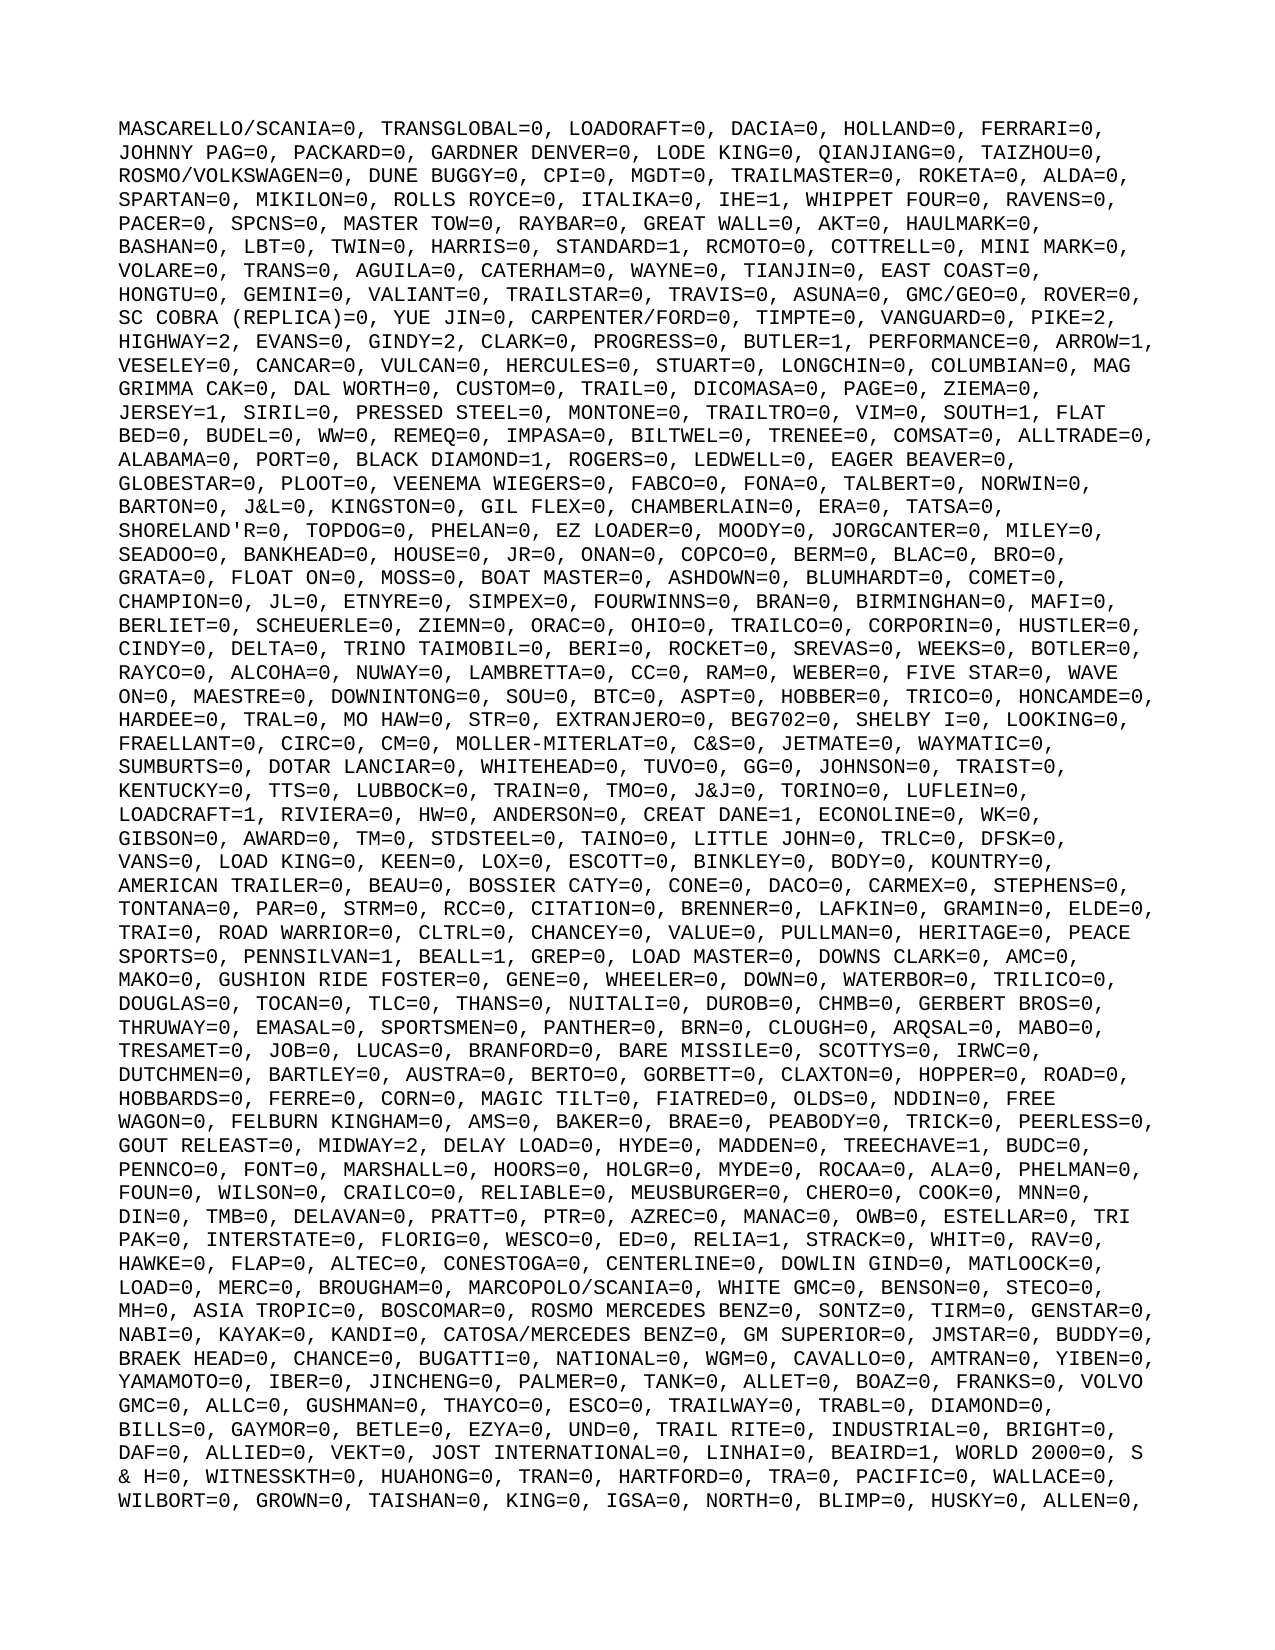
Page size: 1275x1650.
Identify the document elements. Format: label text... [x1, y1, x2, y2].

text MASCARELLO/SCANIA=0, TRANSGLOBAL=0, LOADORAFT=0, DACIA=0, HOLLAND=0, FERRARI=0, JOHNNY PAG=0, PACKARD=0, GARDNER DENVER=0, LODE KING=0, QIANJIANG=0, TAIZHOU=0, ROSMO/VOLKSWAGEN=0, DUNE BUGGY=0, CPI=0, MGDT=0, TRAILMASTER=0, ROKETA=0, ALDA=0, SPARTAN=0, MIKILON=0, ROLLS ROYCE=0, ITALIKA=0, IHE=1, WHIPPET FOUR=0, RAVENS=0, PACER=0, SPCNS=0, MASTER TOW=0, RAYBAR=0, GREAT WALL=0, AKT=0, HAULMARK=0, BASHAN=0, LBT=0, TWIN=0, HARRIS=0, STANDARD=1, RCMOTO=0, COTTRELL=0, MINI MARK=0, VOLARE=0, TRANS=0, AGUILA=0, CATERHAM=0, WAYNE=0, TIANJIN=0, EAST COAST=0, HONGTU=0, GEMINI=0, VALIANT=0, TRAILSTAR=0, TRAVIS=0, ASUNA=0, GMC/GEO=0, ROVER=0, SC COBRA (REPLICA)=0, YUE JIN=0, CARPENTER/FORD=0, TIMPTE=0, VANGUARD=0, PIKE=2, HIGHWAY=2, EVANS=0, GINDY=2, CLARK=0, PROGRESS=0, BUTLER=1, PERFORMANCE=0, ARROW=1, VESELEY=0, CANCAR=0, VULCAN=0, HERCULES=0, STUART=0, LONGCHIN=0, COLUMBIAN=0, MAG GRIMMA CAK=0, DAL WORTH=0, CUSTOM=0, TRAIL=0, DICOMASA=0, PAGE=0, ZIEMA=0, JERSEY=1, SIRIL=0, PRESSED STEEL=0, MONTONE=0, TRAILTRO=0, VIM=0, SOUTH=1, FLAT BED=0, BUDEL=0, WW=0, REMEQ=0, IMPASA=0, BILTWEL=0, TRENEE=0, COMSAT=0, ALLTRADE=0, ALABAMA=0, PORT=0, BLACK DIAMOND=1, ROGERS=0, LEDWELL=0, EAGER BEAVER=0, GLOBESTAR=0, PLOOT=0, VEENEMA WIEGERS=0, FABCO=0, FONA=0, TALBERT=0, NORWIN=0, BARTON=0, J&L=0, KINGSTON=0, GIL FLEX=0, CHAMBERLAIN=0, ERA=0, TATSA=0, SHORELAND'R=0, TOPDOG=0, PHELAN=0, EZ LOADER=0, MOODY=0, JORGCANTER=0, MILEY=0, SEADOO=0, BANKHEAD=0, HOUSE=0, JR=0, ONAN=0, COPCO=0, BERM=0, BLAC=0, BRO=0, GRATA=0, FLOAT ON=0, MOSS=0, BOAT MASTER=0, ASHDOWN=0, BLUMHARDT=0, COMET=0, CHAMPION=0, JL=0, ETNYRE=0, SIMPEX=0, FOURWINNS=0, BRAN=0, BIRMINGHAN=0, MAFI=0, BERLIET=0, SCHEUERLE=0, ZIEMN=0, ORAC=0, OHIO=0, TRAILCO=0, CORPORIN=0, HUSTLER=0, CINDY=0, DELTA=0, TRINO TAIMOBIL=0, BERI=0, ROCKET=0, SREVAS=0, WEEKS=0, BOTLER=0, RAYCO=0, ALCOHA=0, NUWAY=0, LAMBRETTA=0, CC=0, RAM=0, WEBER=0, FIVE STAR=0, WAVE ON=0, MAESTRE=0, DOWNINTONG=0, SOU=0, BTC=0, ASPT=0, HOBBER=0, TRICO=0, HONCAMDE=0, HARDEE=0, TRAL=0, MO HAW=0, STR=0, EXTRANJERO=0, BEG702=0, SHELBY I=0, LOOKING=0, FRAELLANT=0, CIRC=0, CM=0, MOLLER-MITERLAT=0, C&S=0, JETMATE=0, WAYMATIC=0, SUMBURTS=0, DOTAR LANCIAR=0, WHITEHEAD=0, TUVO=0, GG=0, JOHNSON=0, TRAIST=0, KENTUCKY=0, TTS=0, LUBBOCK=0, TRAIN=0, TMO=0, J&J=0, TORINO=0, LUFLEIN=0, LOADCRAFT=1, RIVIERA=0, HW=0, ANDERSON=0, CREAT DANE=1, ECONOLINE=0, WK=0, GIBSON=0, AWARD=0, TM=0, STDSTEEL=0, TAINO=0, LITTLE JOHN=0, TRLC=0, DFSK=0, VANS=0, LOAD KING=0, KEEN=0, LOX=0, ESCOTT=0, BINKLEY=0, BODY=0, KOUNTRY=0, AMERICAN TRAILER=0, BEAU=0, BOSSIER CATY=0, CONE=0, DACO=0, CARMEX=0, STEPHENS=0, TONTANA=0, PAR=0, STRM=0, RCC=0, CITATION=0, BRENNER=0, LAFKIN=0, GRAMIN=0, ELDE=0, TRAI=0, ROAD WARRIOR=0, CLTRL=0, CHANCEY=0, VALUE=0, PULLMAN=0, HERITAGE=0, PEACE SPORTS=0, PENNSILVAN=1, BEALL=1, GREP=0, LOAD MASTER=0, DOWNS CLARK=0, AMC=0, MAKO=0, GUSHION RIDE FOSTER=0, GENE=0, WHEELER=0, DOWN=0, WATERBOR=0, TRILICO=0, DOUGLAS=0, TOCAN=0, TLC=0, THANS=0, NUITALI=0, DUROB=0, CHMB=0, GERBERT BROS=0, THRUWAY=0, EMASAL=0, SPORTSMEN=0, PANTHER=0, BRN=0, CLOUGH=0, ARQSAL=0, MABO=0, TRESAMET=0, JOB=0, LUCAS=0, BRANFORD=0, BARE MISSILE=0, SCOTTYS=0, IRWC=0, DUTCHMEN=0, BARTLEY=0, AUSTRA=0, BERTO=0, GORBETT=0, CLAXTON=0, HOPPER=0, ROAD=0, HOBBARDS=0, FERRE=0, CORN=0, MAGIC TILT=0, FIATRED=0, OLDS=0, NDDIN=0, FREE WAGON=0, FELBURN KINGHAM=0, AMS=0, BAKER=0, BRAE=0, PEABODY=0, TRICK=0, PEERLESS=0, GOUT RELEAST=0, MIDWAY=2, DELAY LOAD=0, HYDE=0, MADDEN=0, TREECHAVE=1, BUDC=0, PENNCO=0, FONT=0, MARSHALL=0, HOORS=0, HOLGR=0, MYDE=0, ROCAA=0, ALA=0, PHELMAN=0, FOUN=0, WILSON=0, CRAILCO=0, RELIABLE=0, MEUSBURGER=0, CHERO=0, COOK=0, MNN=0, DIN=0, TMB=0, DELAVAN=0, PRATT=0, PTR=0, AZREC=0, MANAC=0, OWB=0, ESTELLAR=0, TRI PAK=0, INTERSTATE=0, FLORIG=0, WESCO=0, ED=0, RELIA=1, STRACK=0, WHIT=0, RAV=0, HAWKE=0, FLAP=0, ALTEC=0, CONESTOGA=0, CENTERLINE=0, DOWLIN GIND=0, MATLOOCK=0, LOAD=0, MERC=0, BROUGHAM=0, MARCOPOLO/SCANIA=0, WHITE GMC=0, BENSON=0, STECO=0, MH=0, ASIA TROPIC=0, BOSCOMAR=0, ROSMO MERCEDES BENZ=0, SONTZ=0, TIRM=0, GENSTAR=0, NABI=0, KAYAK=0, KANDI=0, CATOSA/MERCEDES BENZ=0, GM SUPERIOR=0, JMSTAR=0, BUDDY=0, BRAEK HEAD=0, CHANCE=0, BUGATTI=0, NATIONAL=0, WGM=0, CAVALLO=0, AMTRAN=0, YIBEN=0, YAMAMOTO=0, IBER=0, JINCHENG=0, PALMER=0, TANK=0, ALLET=0, BOAZ=0, FRANKS=0, VOLVO GMC=0, ALLC=0, GUSHMAN=0, THAYCO=0, ESCO=0, TRAILWAY=0, TRABL=0, DIAMOND=0, BILLS=0, GAYMOR=0, BETLE=0, EZYA=0, UND=0, TRAIL RITE=0, INDUSTRIAL=0, BRIGHT=0, DAF=0, ALLIED=0, VEKT=0, JOST INTERNATIONAL=0, LINHAI=0, BEAIRD=1, WORLD 2000=0, S & H=0, WITNESSKTH=0, HUAHONG=0, TRAN=0, HARTFORD=0, TRA=0, PACIFIC=0, WALLACE=0, WILBORT=0, GROWN=0, TAISHAN=0, KING=0, IGSA=0, NORTH=0, BLIMP=0, HUSKY=0, ALLEN=0, [118, 118, 1157, 1513]
